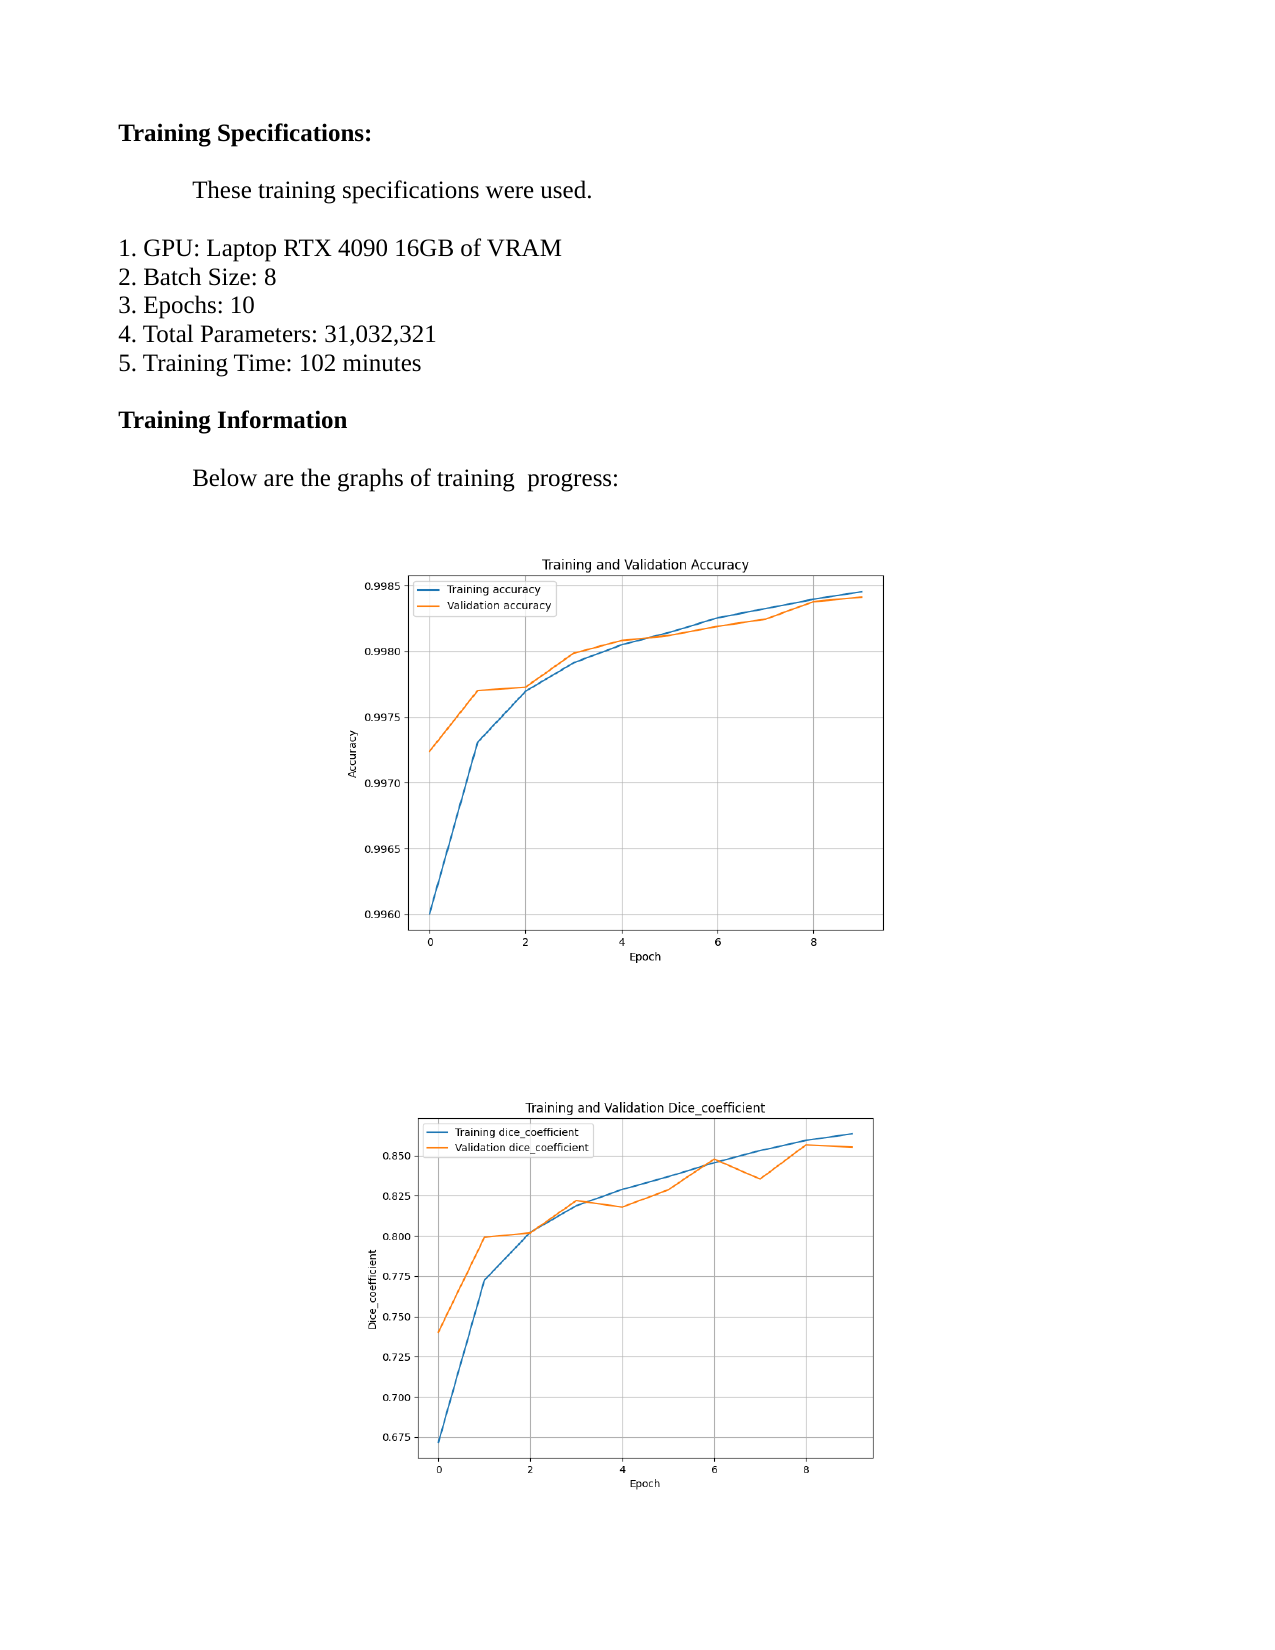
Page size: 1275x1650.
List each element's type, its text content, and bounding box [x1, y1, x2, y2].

text 5. Training Time: 102 minutes [118, 348, 1157, 377]
text 3. Epochs: 10 [118, 291, 1157, 319]
text These training specifications were used. [118, 176, 1157, 204]
text Training Specifications: [118, 118, 1157, 147]
text 2. Batch Size: 8 [118, 262, 1157, 291]
picture [331, 520, 944, 980]
text Training Information [118, 406, 1157, 434]
text 4. Total Parameters: 31,032,321 [118, 319, 1157, 348]
text Below are the graphs of training progress: [118, 463, 1157, 492]
picture [344, 1065, 931, 1506]
text 1. GPU: Laptop RTX 4090 16GB of VRAM [118, 233, 1157, 262]
